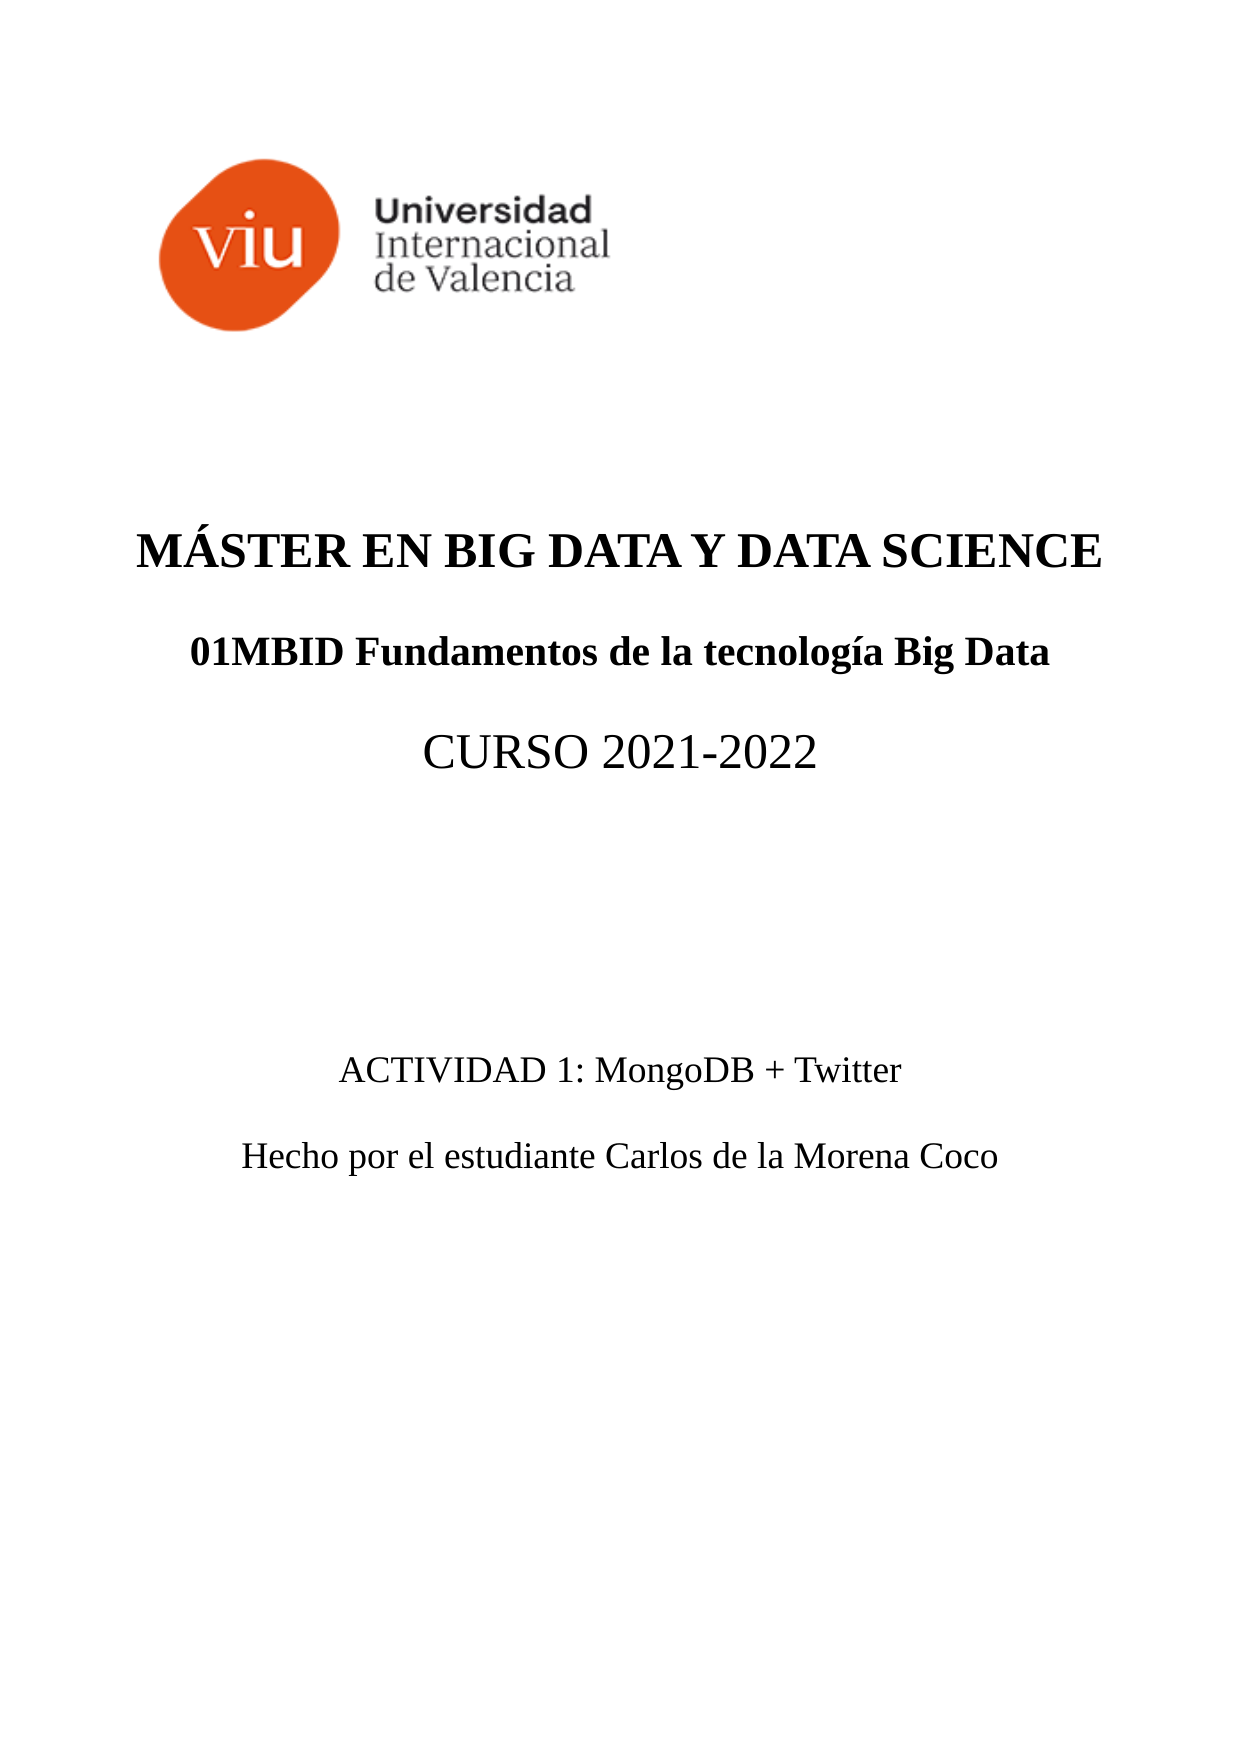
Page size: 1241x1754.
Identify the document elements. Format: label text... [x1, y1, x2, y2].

text Hecho por el estudiante Carlos de la Morena Coco [118, 1134, 1122, 1177]
text 01MBID Fundamentos de la tecnología Big Data [118, 626, 1122, 674]
picture [118, 118, 652, 373]
text MÁSTER EN BIG DATA Y DATA SCIENCE [118, 521, 1122, 578]
text CURSO 2021-2022 [118, 722, 1122, 779]
text ACTIVIDAD 1: MongoDB + Twitter [118, 1048, 1122, 1091]
